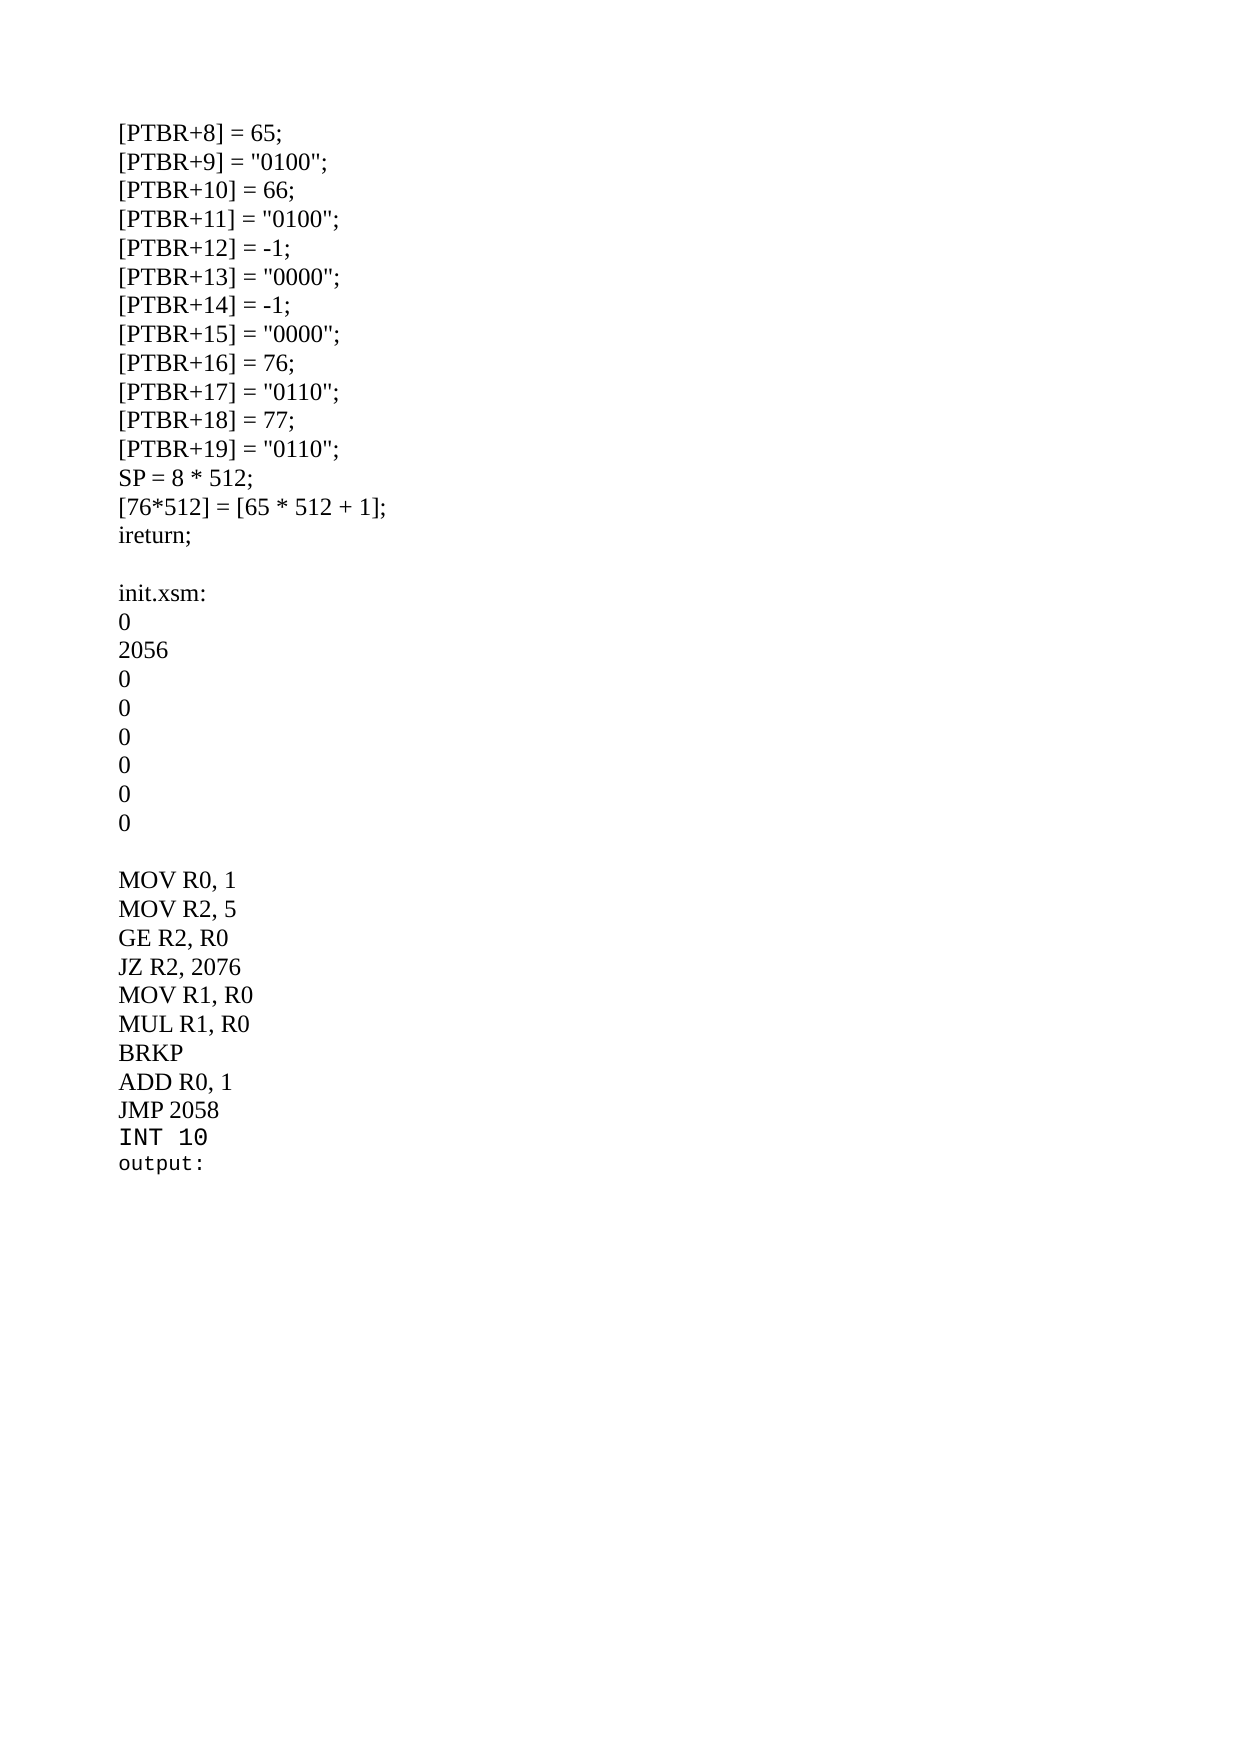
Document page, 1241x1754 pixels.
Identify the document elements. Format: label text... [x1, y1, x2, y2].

text [PTBR+12] = -1; [118, 233, 1122, 262]
text ADD R0, 1 [118, 1067, 1122, 1096]
text 0 [118, 779, 1122, 808]
text 2056 [118, 636, 1122, 664]
text [76*512] = [65 * 512 + 1]; [118, 492, 1122, 521]
text 0 [118, 751, 1122, 779]
text [PTBR+9] = "0100"; [118, 147, 1122, 176]
text JZ R2, 2076 [118, 952, 1122, 981]
text MOV R1, R0 [118, 981, 1122, 1009]
text output: [118, 1153, 1122, 1176]
text GE R2, R0 [118, 923, 1122, 952]
text 0 [118, 808, 1122, 837]
text [PTBR+16] = 76; [118, 348, 1122, 377]
text 0 [118, 693, 1122, 722]
text ireturn; [118, 521, 1122, 549]
text [PTBR+19] = "0110"; [118, 434, 1122, 463]
text MUL R1, R0 [118, 1009, 1122, 1038]
text [PTBR+8] = 65; [118, 118, 1122, 147]
text [PTBR+13] = "0000"; [118, 262, 1122, 291]
text [PTBR+17] = "0110"; [118, 377, 1122, 406]
text init.xsm: [118, 578, 1122, 607]
text [PTBR+15] = "0000"; [118, 319, 1122, 348]
text [PTBR+18] = 77; [118, 406, 1122, 434]
text [PTBR+14] = -1; [118, 291, 1122, 319]
text JMP 2058 [118, 1096, 1122, 1124]
text [PTBR+10] = 66; [118, 176, 1122, 204]
text [PTBR+11] = "0100"; [118, 204, 1122, 233]
text 0 [118, 607, 1122, 636]
text MOV R2, 5 [118, 894, 1122, 923]
text 0 [118, 722, 1122, 751]
text SP = 8 * 512; [118, 463, 1122, 492]
text BRKP [118, 1038, 1122, 1067]
text 0 [118, 664, 1122, 693]
text MOV R0, 1 [118, 866, 1122, 894]
text INT 10 [118, 1124, 1122, 1153]
